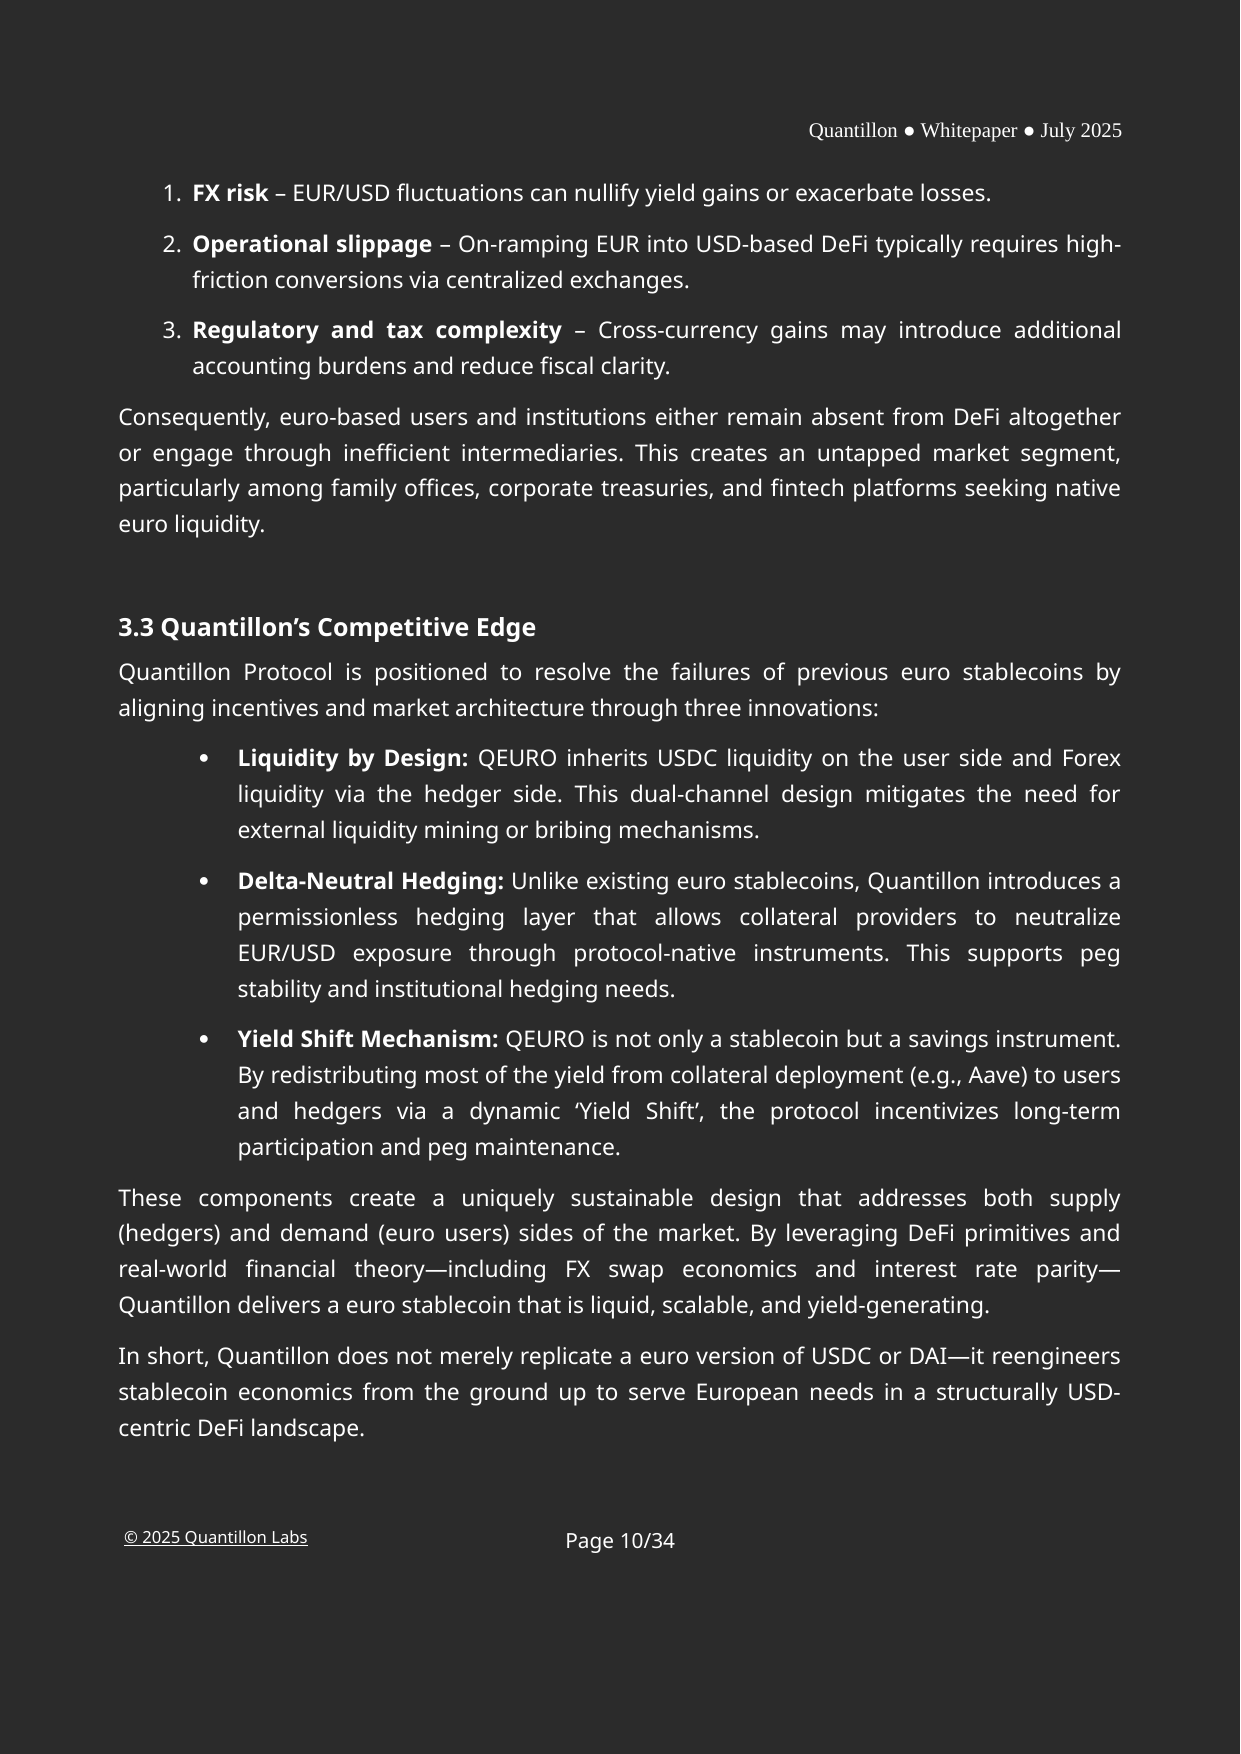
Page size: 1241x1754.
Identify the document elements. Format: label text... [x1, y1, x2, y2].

list Yield Shift Mechanism: QEURO is not only a stablecoin but a savings instrument. By redistributing most of the yield from collateral deployment (e.g., Aave) to users and hedgers via a dynamic ‘Yield Shift’, the protocol incentivizes long-term participation and peg maintenance. [200, 1023, 1122, 1162]
text These components create a uniquely sustainable design that addresses both supply (hedgers) and demand (euro users) sides of the market. By leveraging DeFi primitives and real-world financial theory—including FX swap economics and interest rate parity—Quantillon delivers a euro stablecoin that is liquid, scalable, and yield-generating. [118, 1181, 1122, 1321]
list Operational slippage – On-ramping EUR into USD-based DeFi typically requires high-friction conversions via centralized exchanges. [162, 228, 1122, 295]
list Liquidity by Design: QEURO inherits USDC liquidity on the user side and Forex liquidity via the hedger side. This dual-channel design mitigates the need for external liquidity mining or bribing mechanisms. [200, 742, 1122, 846]
text Consequently, euro-based users and institutions either remain absent from DeFi altogether or engage through inefficient intermediaries. This creates an untapped market segment, particularly among family offices, corporate treasuries, and fintech platforms seeking native euro liquidity. [118, 401, 1122, 539]
subtitle 3.3 Quantillon’s Competitive Edge [118, 609, 1122, 643]
text Quantillon Protocol is positioned to resolve the failures of previous euro stablecoins by aligning incentives and market architecture through three innovations: [118, 656, 1122, 723]
list FX risk – EUR/USD fluctuations can nullify yield gains or exacerbate losses. [162, 177, 1122, 208]
list Regulatory and tax complexity – Cross-currency gains may introduce additional accounting burdens and reduce fiscal clarity. [162, 314, 1122, 381]
text In short, Quantillon does not merely replicate a euro version of USDC or DAI—it reengineers stablecoin economics from the ground up to serve European needs in a structurally USD-centric DeFi landscape. [118, 1340, 1122, 1443]
list Delta-Neutral Hedging: Unlike existing euro stablecoins, Quantillon introduces a permissionless hedging layer that allows collateral providers to neutralize EUR/USD exposure through protocol-native instruments. This supports peg stability and institutional hedging needs. [200, 865, 1122, 1004]
